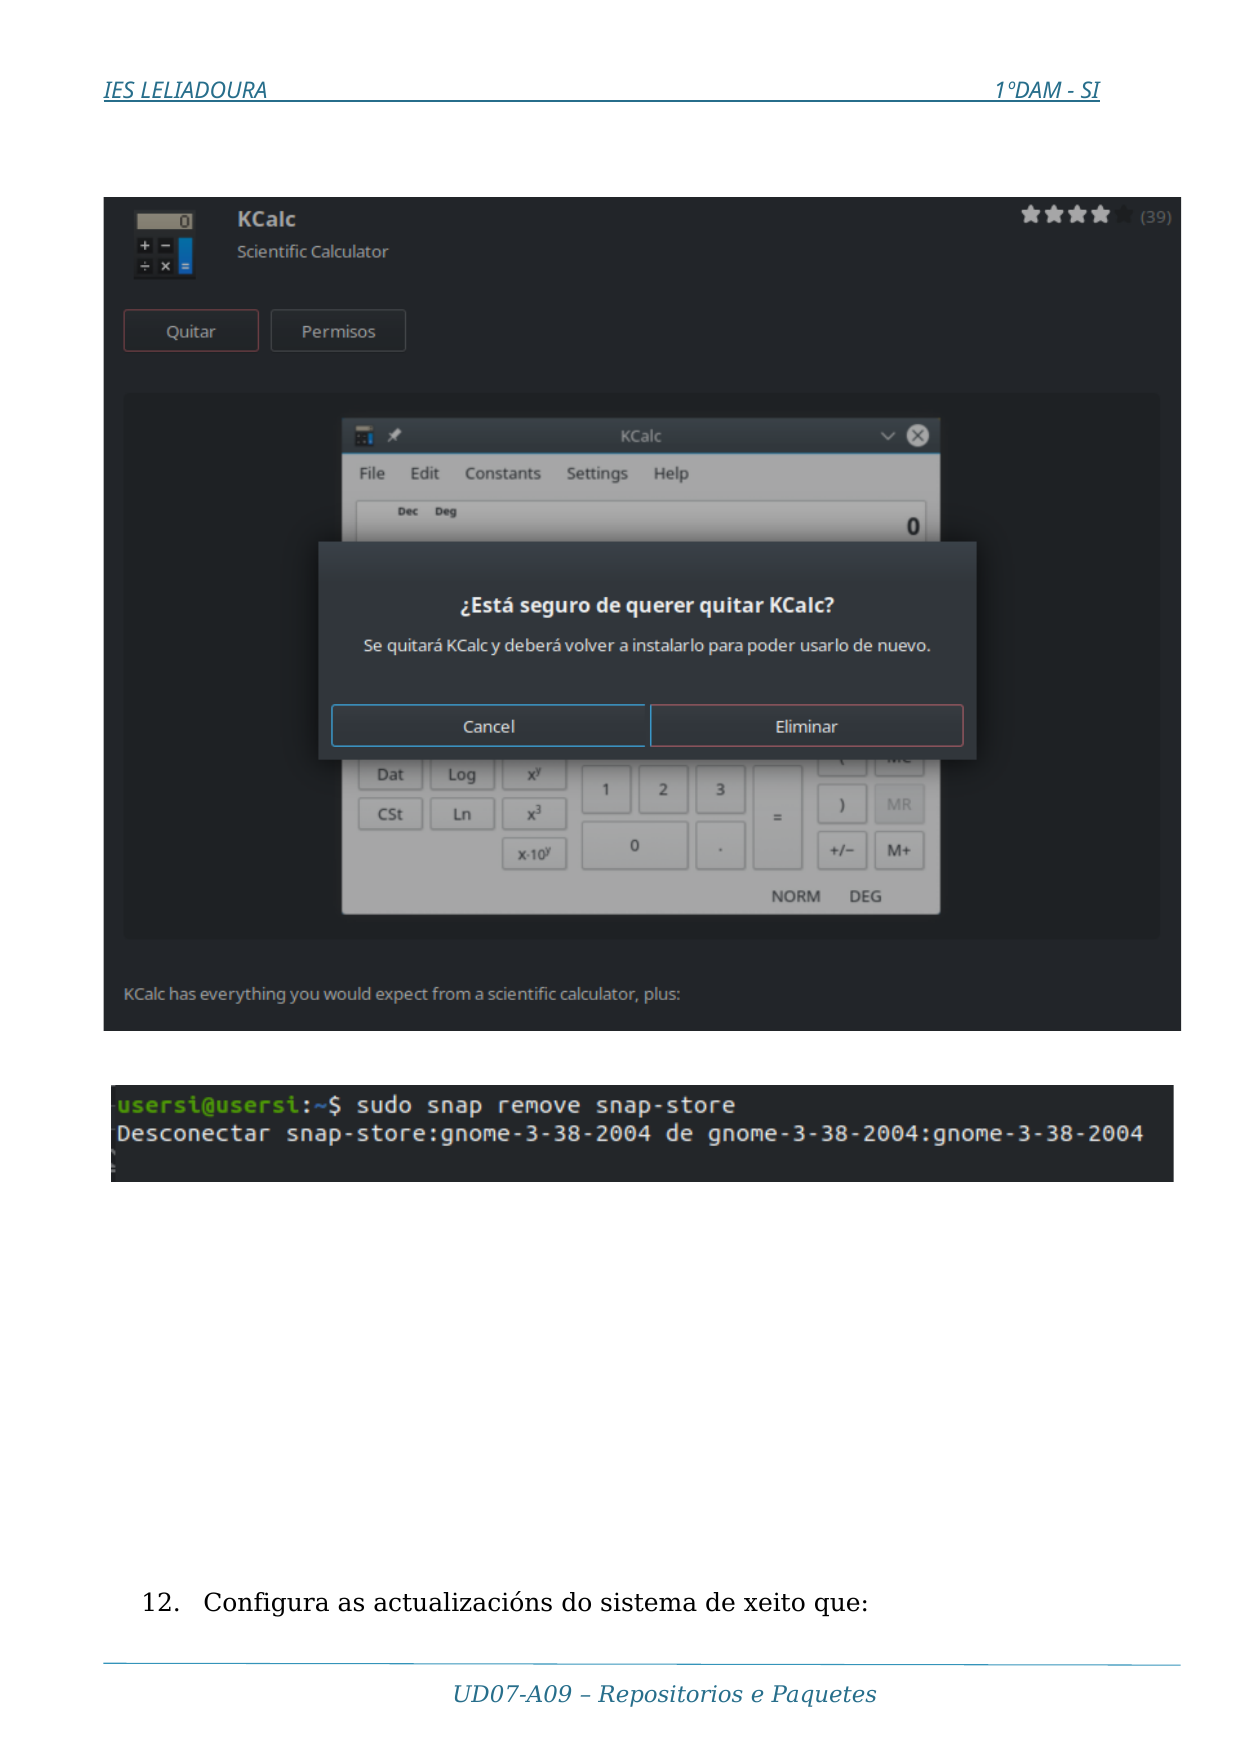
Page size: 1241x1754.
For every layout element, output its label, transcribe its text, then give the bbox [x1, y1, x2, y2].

picture [103, 197, 1182, 1031]
list Configura as actualizacións do sistema de xeito que: [141, 1588, 1181, 1617]
picture [111, 1085, 1174, 1182]
